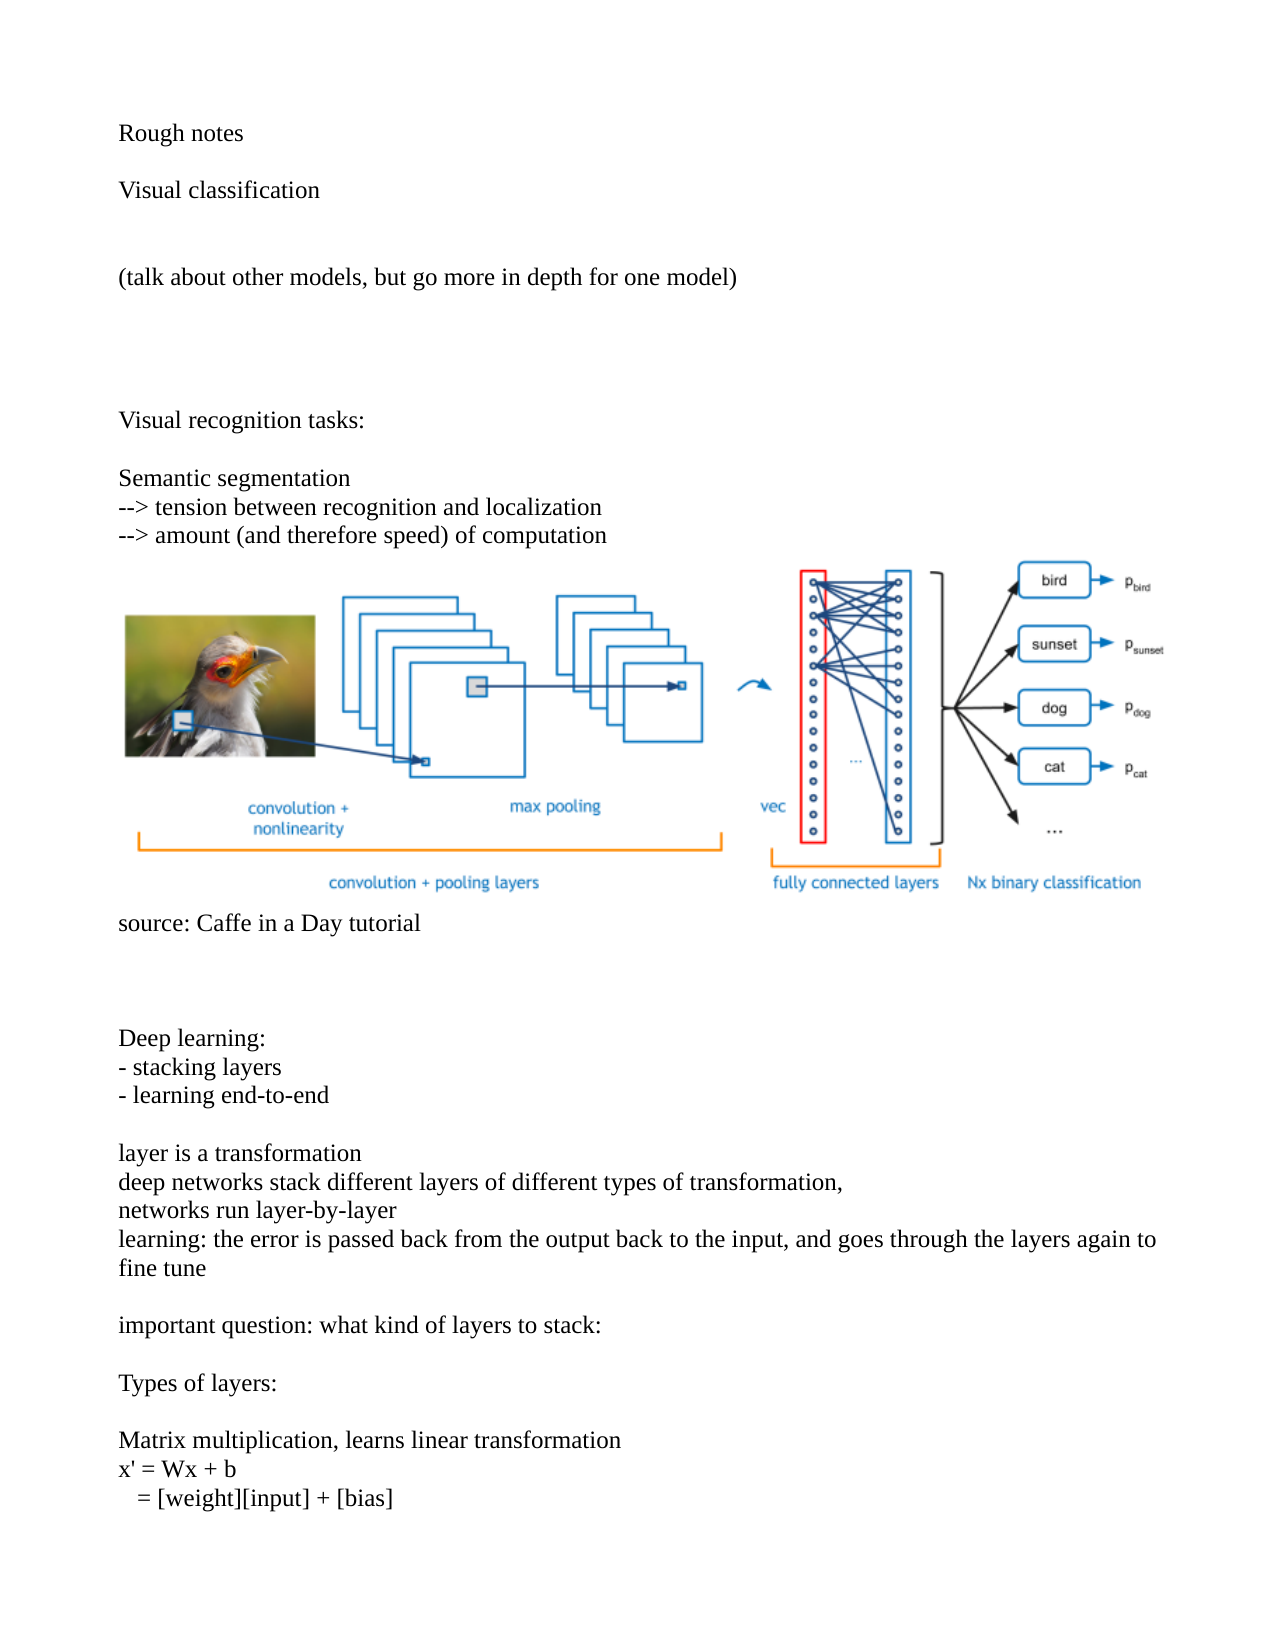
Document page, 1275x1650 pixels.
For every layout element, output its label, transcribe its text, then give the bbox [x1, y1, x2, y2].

text learning: the error is passed back from the output back to the input, and goes through the layers again to fine tune [118, 1224, 1157, 1282]
text Matrix multiplication, learns linear transformation [118, 1426, 1157, 1454]
text - stacking layers [118, 1052, 1157, 1081]
text --> amount (and therefore speed) of computation [118, 521, 1157, 549]
text important question: what kind of layers to stack: [118, 1311, 1157, 1339]
text x' = Wx + b [118, 1454, 1157, 1483]
text Rough notes [118, 118, 1157, 147]
text Visual recognition tasks: [118, 406, 1157, 434]
text - learning end-to-end [118, 1081, 1157, 1109]
text layer is a transformation [118, 1138, 1157, 1167]
text (talk about other models, but go more in depth for one model) [118, 262, 1157, 291]
text source: Caffe in a Day tutorial [118, 908, 1157, 937]
text = [weight][input] + [bias] [118, 1483, 1157, 1512]
picture [118, 549, 1168, 908]
text Deep learning: [118, 1023, 1157, 1052]
text deep networks stack different layers of different types of transformation, [118, 1167, 1157, 1196]
text --> tension between recognition and localization [118, 492, 1157, 521]
text networks run layer-by-layer [118, 1196, 1157, 1224]
text Types of layers: [118, 1368, 1157, 1397]
text Semantic segmentation [118, 463, 1157, 492]
text Visual classification [118, 176, 1157, 204]
